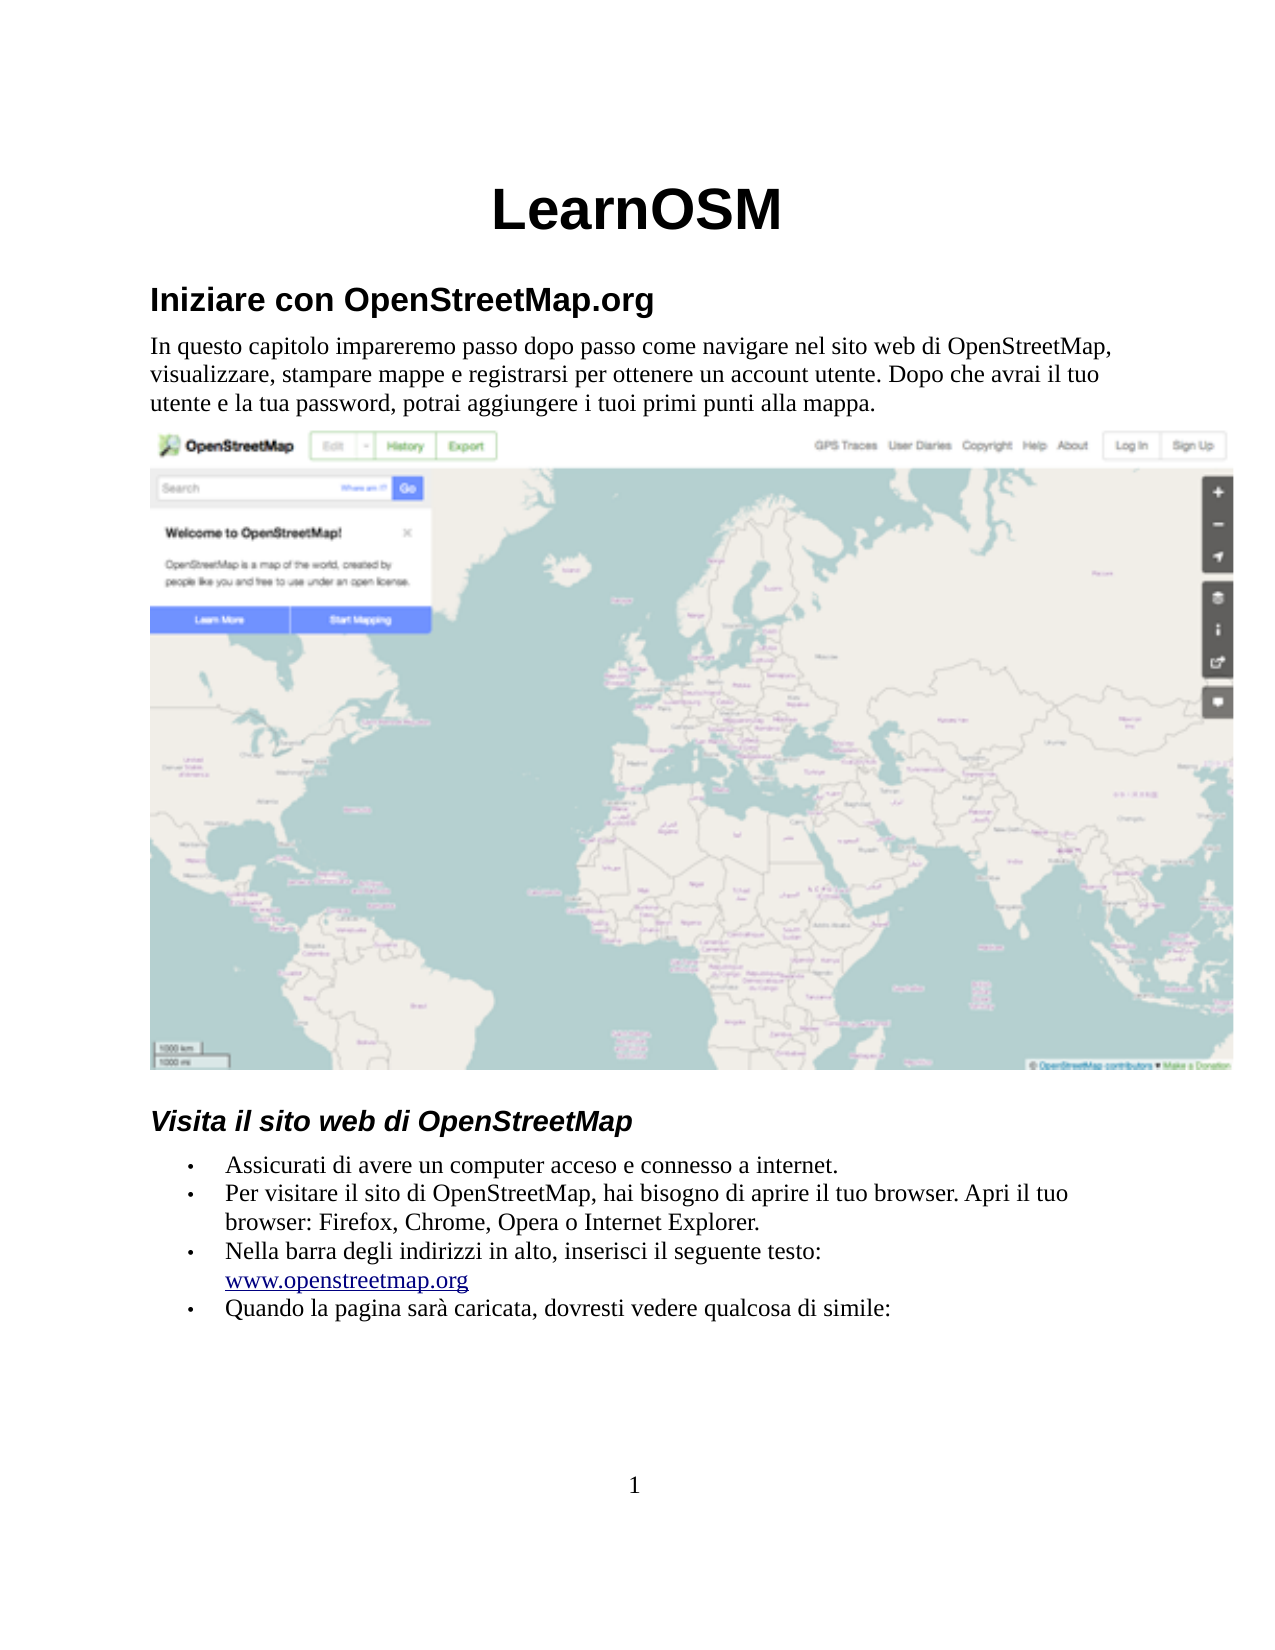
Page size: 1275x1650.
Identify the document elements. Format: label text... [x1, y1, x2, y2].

subtitle Iniziare con OpenStreetMap.org [150, 279, 1125, 318]
list Per visitare il sito di OpenStreetMap, hai bisogno di aprire il tuo browser. Apri il tuo browser: Firefox, Chrome, Opera o Internet Explorer. [187, 1178, 1125, 1236]
list Quando la pagina sarà caricata, dovresti vedere qualcosa di simile: [187, 1293, 1125, 1322]
list Assicurati di avere un computer acceso e connesso a internet. [187, 1150, 1125, 1178]
title LearnOSM [150, 175, 1125, 242]
list www.openstreetmap.org [187, 1265, 1125, 1293]
list Nella barra degli indirizzi in alto, inserisci il seguente testo: [187, 1236, 1125, 1265]
picture [150, 426, 1234, 1070]
text In questo capitolo impareremo passo dopo passo come navigare nel sito web di OpenStreetMap, visualizzare, stampare mappe e registrarsi per ottenere un account utente. Dopo che avrai il tuo utente e la tua password, potrai aggiungere i tuoi primi punti alla mappa. [150, 331, 1125, 417]
subtitle Visita il sito web di OpenStreetMap [150, 1104, 1125, 1137]
